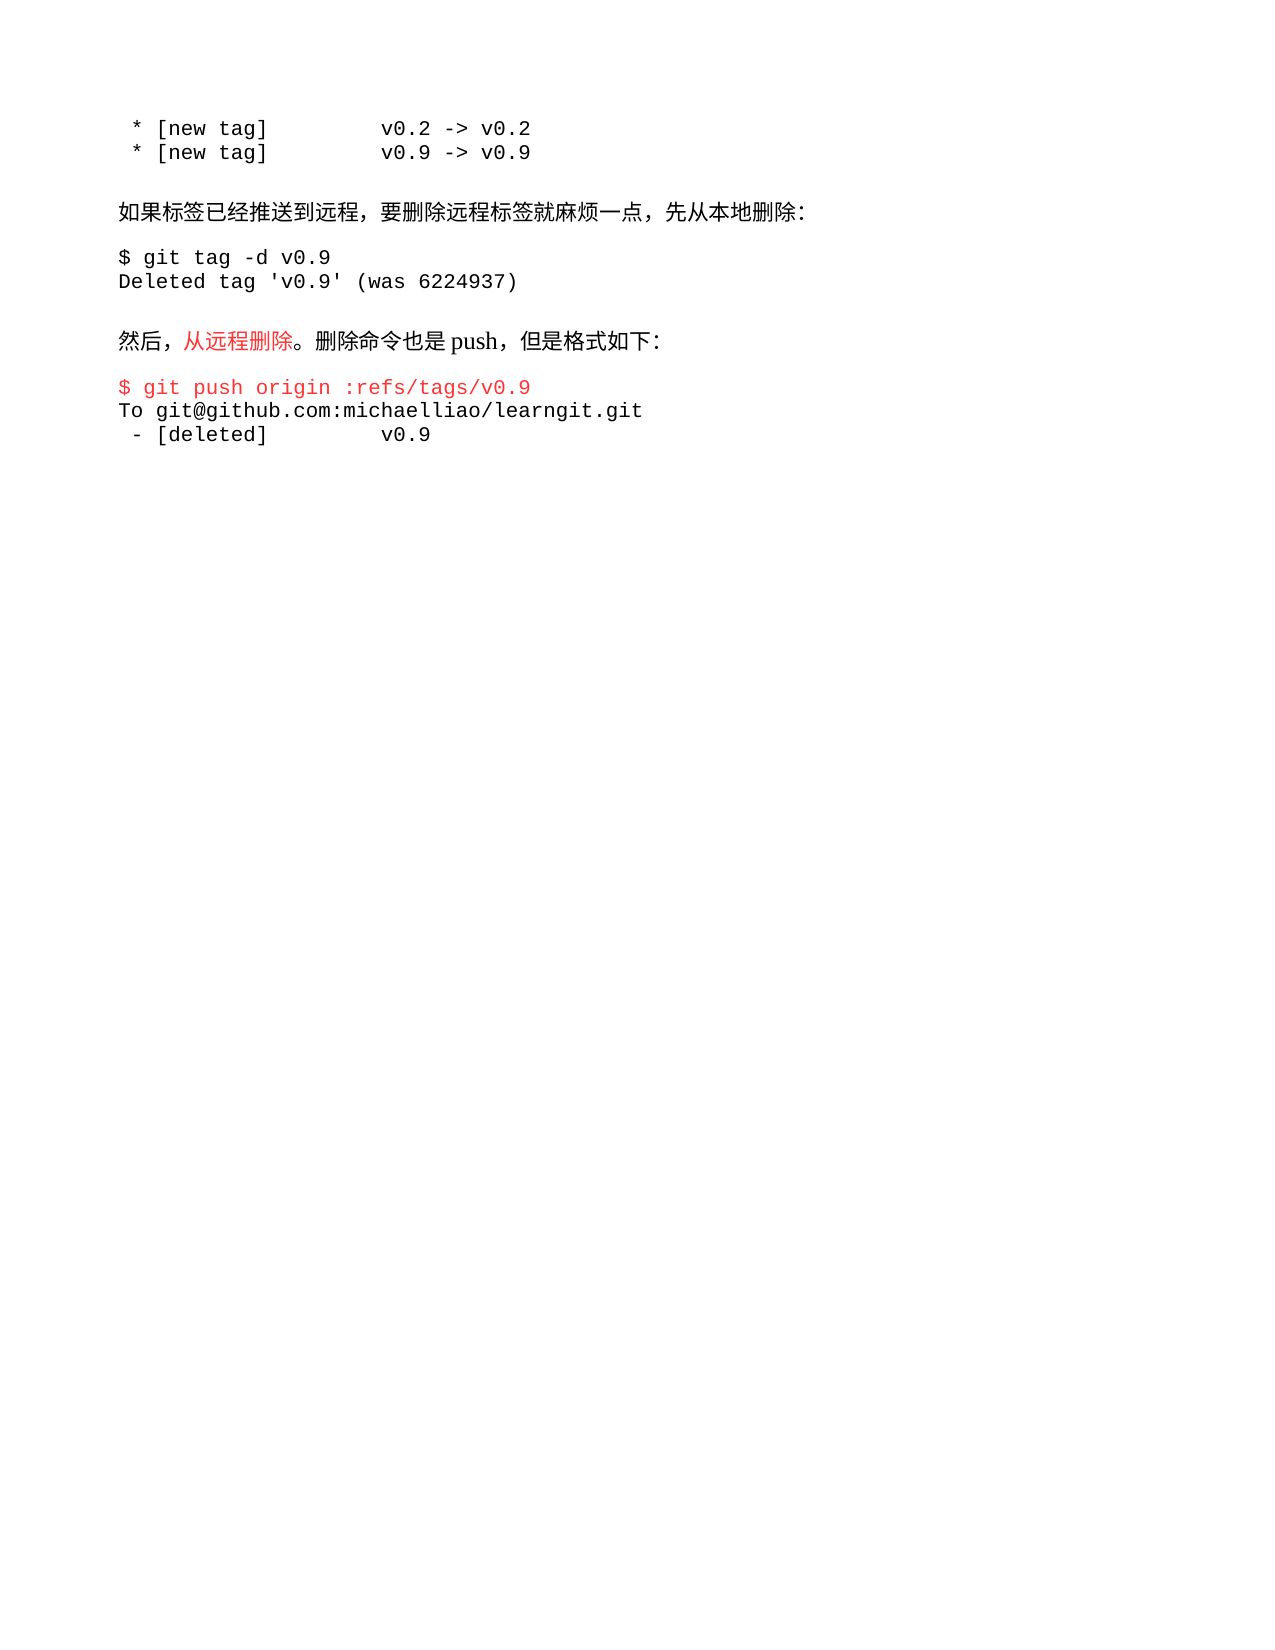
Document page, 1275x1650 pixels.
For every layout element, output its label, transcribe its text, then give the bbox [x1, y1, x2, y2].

text To git@github.com:michaelliao/learngit.git [118, 400, 1157, 424]
text * [new tag] v0.2 -> v0.2 [118, 118, 1157, 142]
text Deleted tag 'v0.9' (was 6224937) [118, 271, 1157, 295]
text $ git push origin :refs/tags/v0.9 [118, 377, 1157, 400]
text 如果标签已经推送到远程，要删除远程标签就麻烦一点，先从本地删除： [118, 195, 1157, 227]
text - [deleted] v0.9 [118, 424, 1157, 448]
text * [new tag] v0.9 -> v0.9 [118, 142, 1157, 165]
text 然后，从远程删除。删除命令也是push，但是格式如下： [118, 324, 1157, 356]
text $ git tag -d v0.9 [118, 247, 1157, 271]
